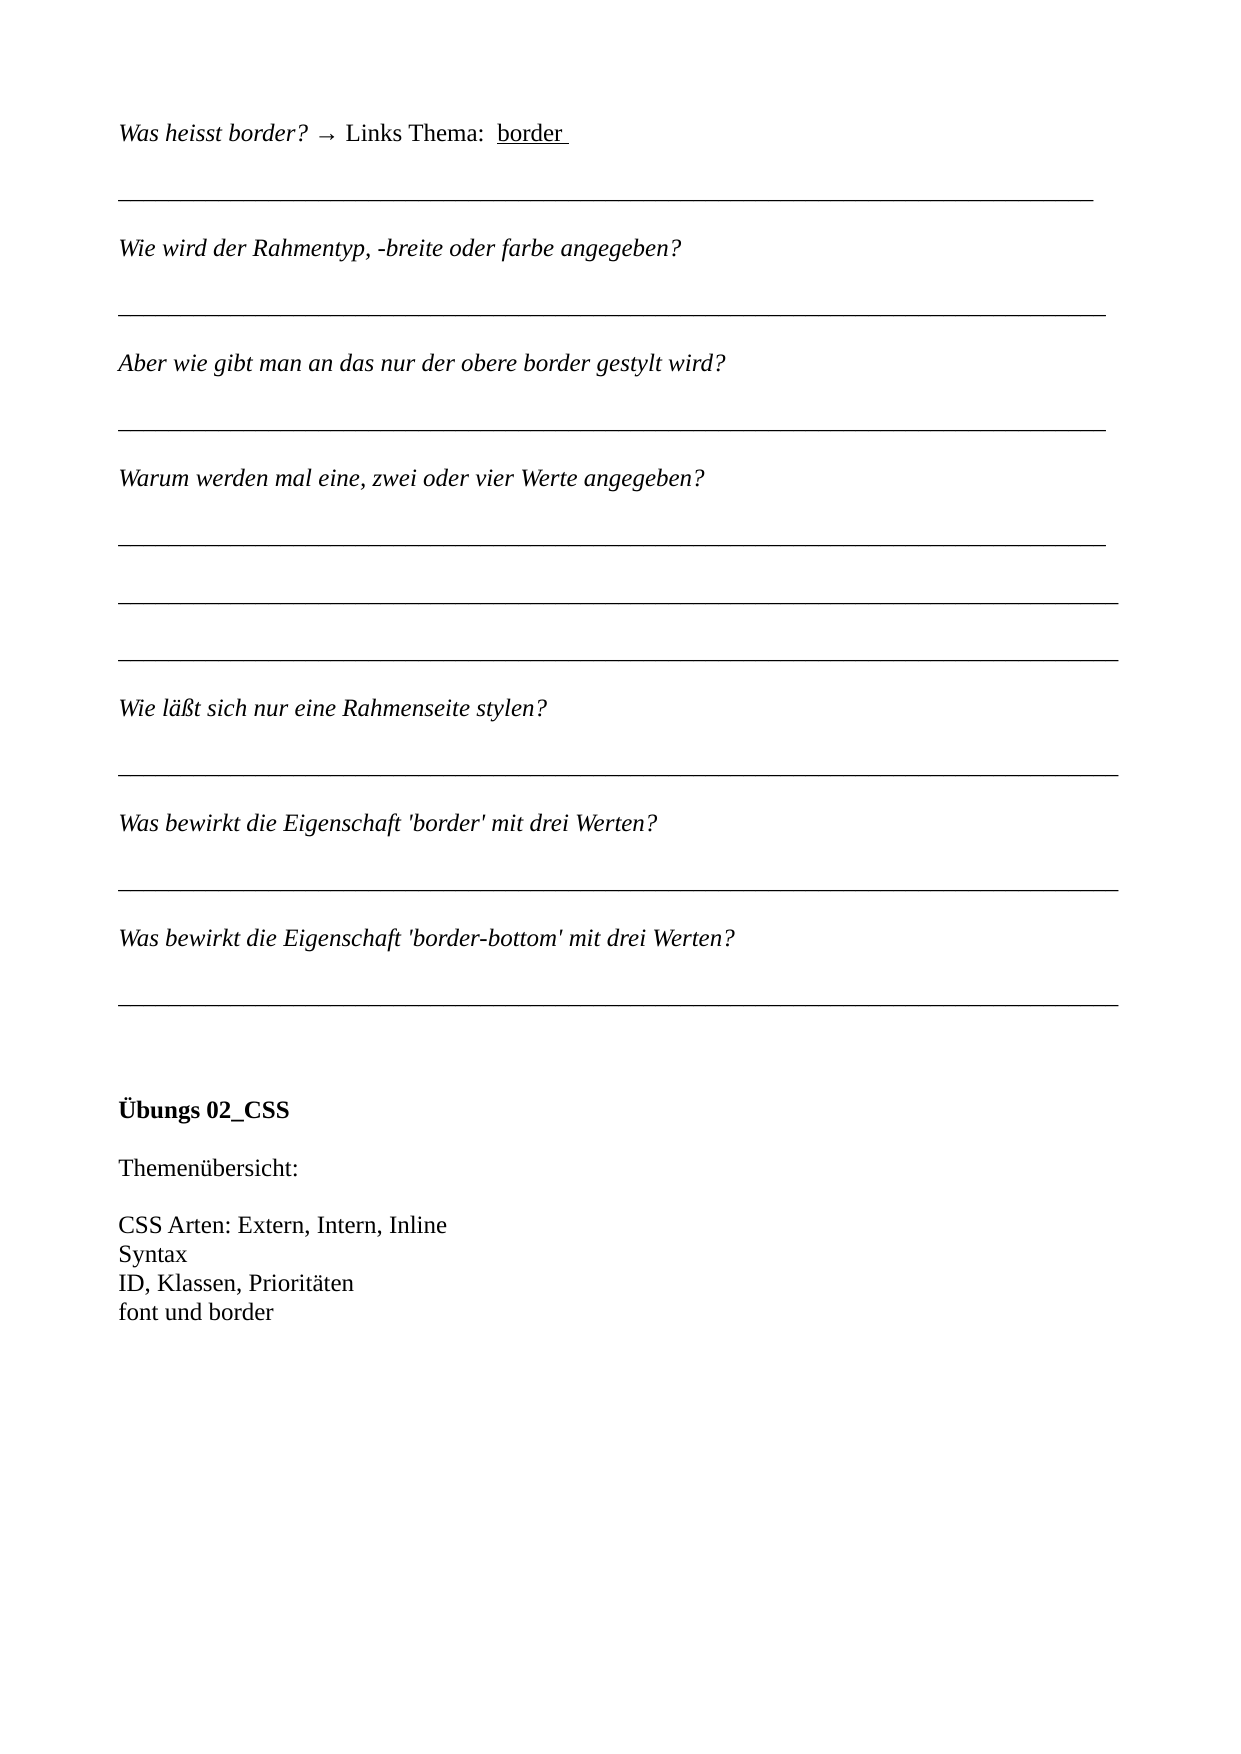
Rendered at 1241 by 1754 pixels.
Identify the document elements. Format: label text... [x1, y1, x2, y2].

text ________________________________________________________________________________ [118, 981, 1122, 1009]
text ________________________________________________________________________________ [118, 636, 1122, 664]
text _______________________________________________________________________________ [118, 521, 1122, 549]
text ________________________________________________________________________________ [118, 751, 1122, 779]
text _______________________________________________________________________________ [118, 291, 1122, 319]
text Wie wird der Rahmentyp, -breite oder farbe angegeben? [118, 233, 1122, 262]
text Warum werden mal eine, zwei oder vier Werte angegeben? [118, 463, 1122, 492]
text ______________________________________________________________________________ [118, 176, 1122, 204]
text ID, Klassen, Prioritäten [118, 1268, 1122, 1297]
text Wie läßt sich nur eine Rahmenseite stylen? [118, 693, 1122, 722]
text font und border [118, 1297, 1122, 1326]
text _______________________________________________________________________________ [118, 406, 1122, 434]
text Aber wie gibt man an das nur der obere border gestylt wird? [118, 348, 1122, 377]
text ________________________________________________________________________________ [118, 578, 1122, 607]
text Syntax [118, 1239, 1122, 1268]
text Was bewirkt die Eigenschaft 'border-bottom' mit drei Werten? [118, 923, 1122, 952]
text ________________________________________________________________________________ [118, 866, 1122, 894]
text Was heisst border? → Links Thema: border [118, 118, 1122, 147]
text Was bewirkt die Eigenschaft 'border' mit drei Werten? [118, 808, 1122, 837]
text CSS Arten: Extern, Intern, Inline [118, 1211, 1122, 1239]
text Themenübersicht: [118, 1153, 1122, 1182]
text Übungs 02_CSS [118, 1096, 1122, 1124]
